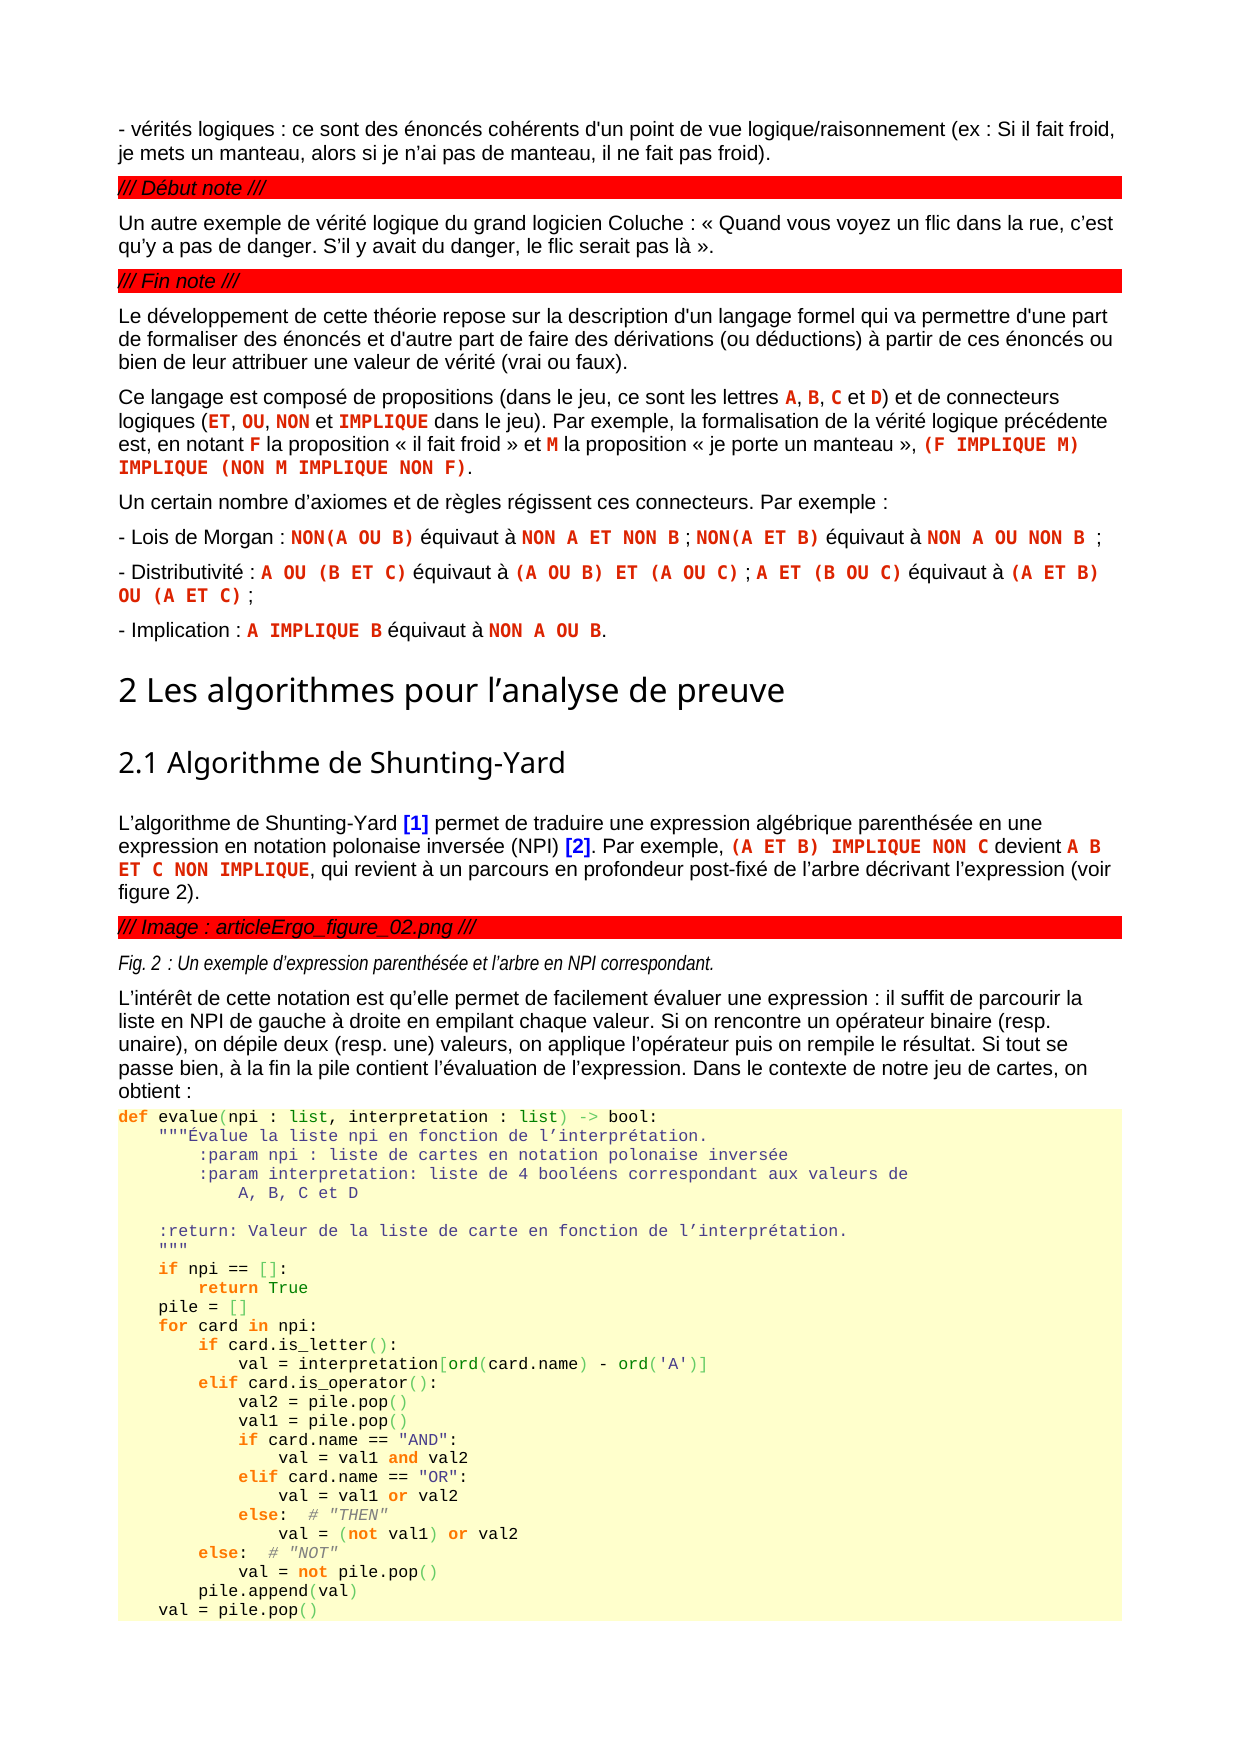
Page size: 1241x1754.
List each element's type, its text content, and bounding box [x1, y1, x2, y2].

text Le développement de cette théorie repose sur la description d'un langage formel qui va permettre d'une part de formaliser des énoncés et d'autre part de faire des dérivations (ou déductions) à partir de ces énoncés ou bien de leur attribuer une valeur de vérité (vrai ou faux). [118, 304, 1122, 374]
text val2 = pile.pop() [118, 1393, 1122, 1412]
text - Lois de Morgan : NON(A OU B) équivaut à NON A ET NON B ; NON(A ET B) équivaut à NON A OU NON B ; [118, 526, 1122, 549]
text val1 = pile.pop() [118, 1412, 1122, 1431]
text /// Image : articleErgo_figure_02.png /// [118, 916, 1122, 939]
text else: # "THEN" [118, 1507, 1122, 1526]
text val = interpretation[ord(card.name) - ord('A')] [118, 1355, 1122, 1374]
text """ [118, 1241, 1122, 1260]
text return True [118, 1279, 1122, 1298]
text val = (not val1) or val2 [118, 1526, 1122, 1545]
text :param npi : liste de cartes en notation polonaise inversée [118, 1147, 1122, 1166]
text if card.is_letter(): [118, 1336, 1122, 1355]
text - vérités logiques : ce sont des énoncés cohérents d'un point de vue logique/raisonnement (ex : Si il fait froid, je mets un manteau, alors si je n’ai pas de manteau, il ne fait pas froid). [118, 118, 1122, 164]
text Un certain nombre d’axiomes et de règles régissent ces connecteurs. Par exemple : [118, 491, 1122, 514]
text def evalue(npi : list, interpretation : list) -> bool: [118, 1109, 1122, 1128]
subtitle 2 Les algorithmes pour l’analyse de preuve [118, 667, 1122, 712]
text /// Début note /// [118, 176, 1122, 199]
text /// Fin note /// [118, 269, 1122, 293]
text - Implication : A IMPLIQUE B équivaut à NON A OU B. [118, 619, 1122, 642]
text if card.name == "AND": [118, 1431, 1122, 1450]
text L’algorithme de Shunting-Yard [1] permet de traduire une expression algébrique parenthésée en une expression en notation polonaise inversée (NPI) [2]. Par exemple, (A ET B) IMPLIQUE NON C devient A B ET C NON IMPLIQUE, qui revient à un parcours en profondeur post-fixé de l’arbre décrivant l’expression (voir figure 2). [118, 811, 1122, 904]
text val = not pile.pop() [118, 1564, 1122, 1583]
text L’intérêt de cette notation est qu’elle permet de facilement évaluer une expression : il suffit de parcourir la liste en NPI de gauche à droite en empilant chaque valeur. Si on rencontre un opérateur binaire (resp. unaire), on dépile deux (resp. une) valeurs, on applique l’opérateur puis on rempile le résultat. Si tout se passe bien, à la fin la pile contient l’évaluation de l’expression. Dans le contexte de notre jeu de cartes, on obtient : [118, 987, 1122, 1103]
text A, B, C et D [118, 1184, 1122, 1203]
text val = val1 and val2 [118, 1450, 1122, 1469]
text :param interpretation: liste de 4 booléens correspondant aux valeurs de [118, 1166, 1122, 1184]
text """Évalue la liste npi en fonction de l’interprétation. [118, 1128, 1122, 1147]
subtitle 2.1 Algorithme de Shunting-Yard [118, 742, 1122, 782]
text for card in npi: [118, 1317, 1122, 1336]
text Ce langage est composé de propositions (dans le jeu, ce sont les lettres A, B, C et D) et de connecteurs logiques (ET, OU, NON et IMPLIQUE dans le jeu). Par exemple, la formalisation de la vérité logique précédente est, en notant F la proposition « il fait froid » et M la proposition « je porte un manteau », (F IMPLIQUE M) IMPLIQUE (NON M IMPLIQUE NON F). [118, 386, 1122, 479]
text val = pile.pop() [118, 1602, 1122, 1621]
text if npi == []: [118, 1260, 1122, 1279]
text else: # "NOT" [118, 1545, 1122, 1564]
text - Distributivité : A OU (B ET C) équivaut à (A OU B) ET (A OU C) ; A ET (B OU C) équivaut à (A ET B) OU (A ET C) ; [118, 561, 1122, 607]
text val = val1 or val2 [118, 1488, 1122, 1507]
text Un autre exemple de vérité logique du grand logicien Coluche : « Quand vous voyez un flic dans la rue, c’est qu’y a pas de danger. S’il y avait du danger, le flic serait pas là ». [118, 211, 1122, 258]
text pile = [] [118, 1298, 1122, 1317]
text elif card.name == "OR": [118, 1469, 1122, 1488]
text Fig. 2 : Un exemple d’expression parenthésée et l’arbre en NPI correspondant. [118, 951, 1122, 975]
text :return: Valeur de la liste de carte en fonction de l’interprétation. [118, 1222, 1122, 1241]
text pile.append(val) [118, 1583, 1122, 1602]
text elif card.is_operator(): [118, 1374, 1122, 1393]
